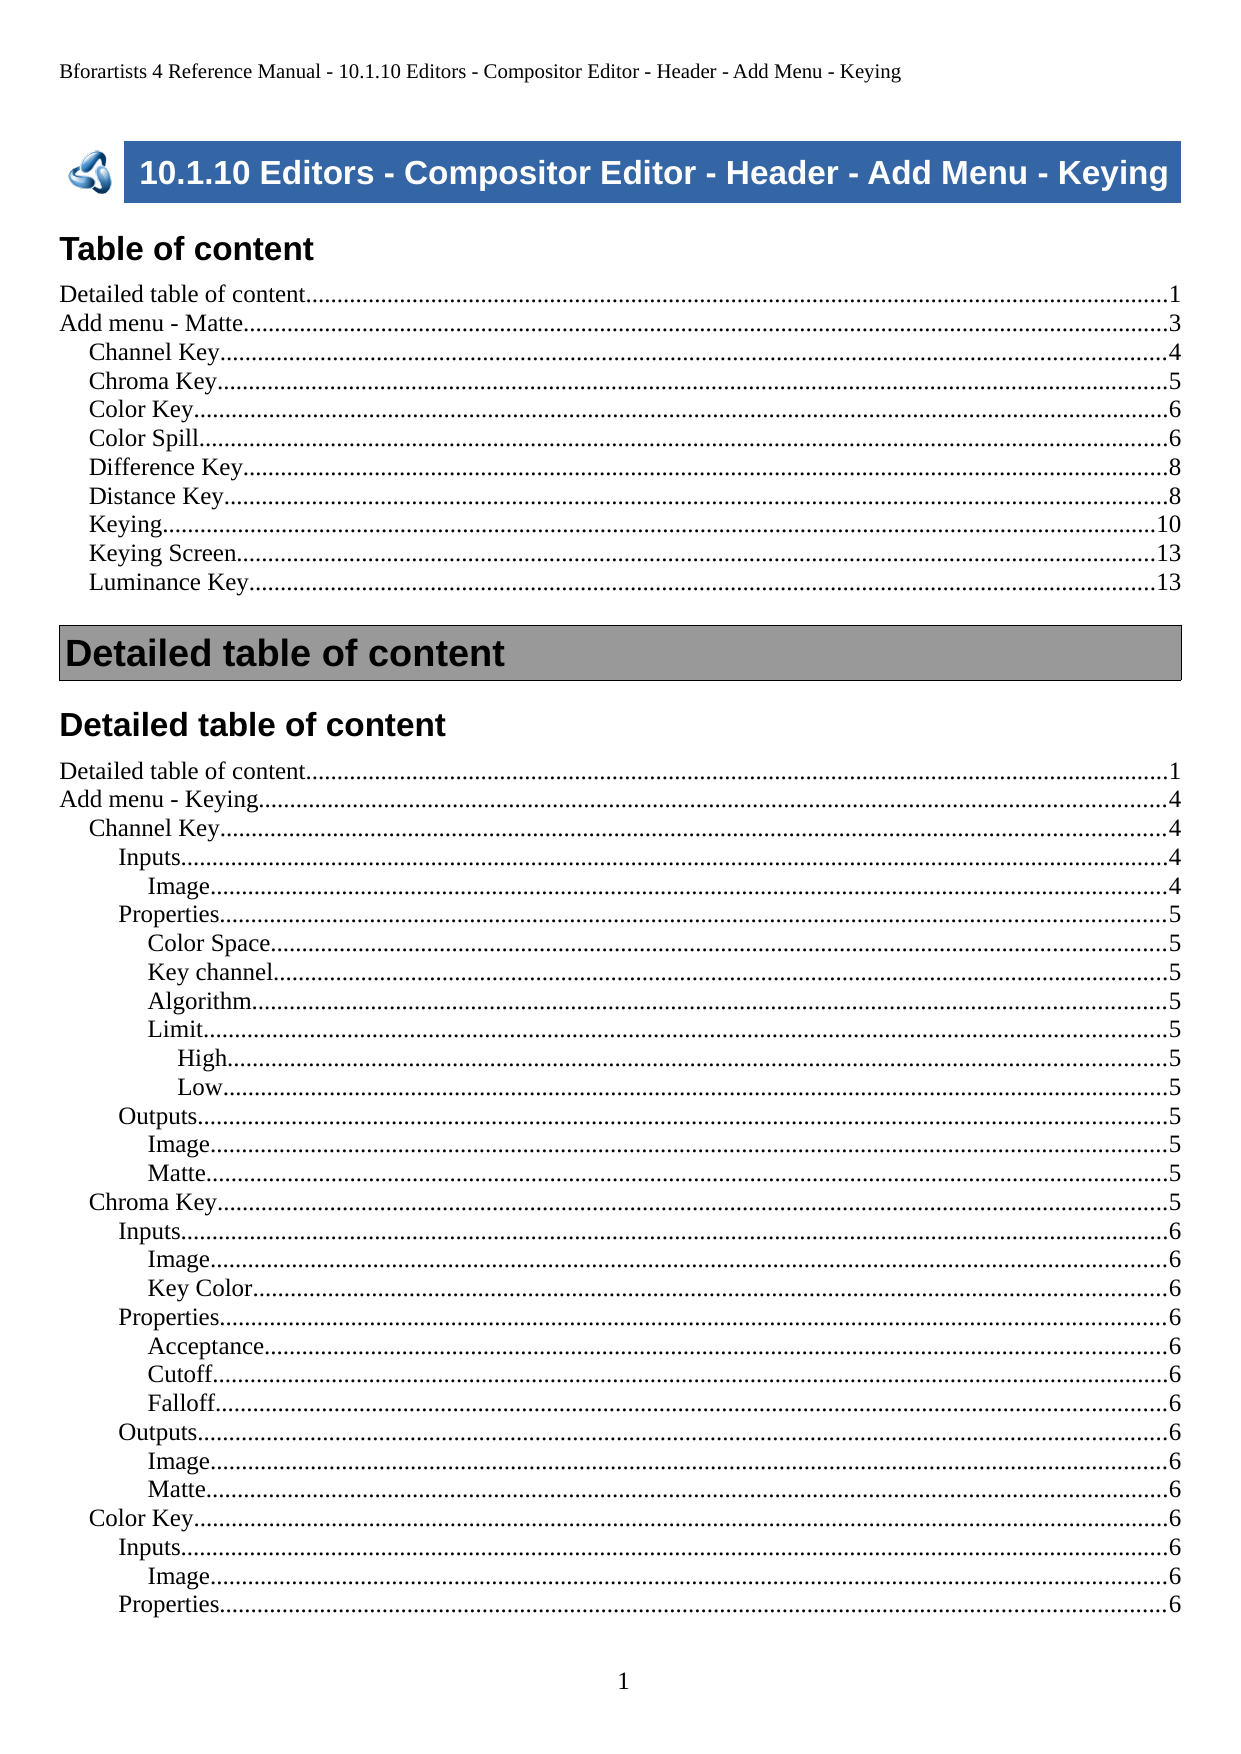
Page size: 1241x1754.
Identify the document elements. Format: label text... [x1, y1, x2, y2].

text Add menu - Matte 3 [59, 308, 1181, 337]
subtitle Detailed table of content [59, 705, 1181, 743]
subtitle Table of content [59, 228, 1181, 267]
text Image 6 [147, 1446, 1181, 1474]
text Color Key 6 [88, 1503, 1181, 1532]
text Properties 6 [118, 1302, 1181, 1331]
text Channel Key 4 [88, 813, 1181, 842]
text Falloff 6 [147, 1388, 1181, 1417]
table_header 10.1.10 Editors - Compositor Editor - Header - Add Menu - Keying [124, 141, 1181, 203]
text Cutoff 6 [147, 1359, 1181, 1388]
text Low 5 [177, 1072, 1181, 1101]
text Properties 6 [118, 1589, 1181, 1618]
text Outputs 6 [118, 1417, 1181, 1446]
table_header Detailed table of content [60, 626, 1181, 680]
text High 5 [177, 1043, 1181, 1072]
text Detailed table of content 1 [59, 279, 1181, 308]
text Chroma Key 5 [88, 1187, 1181, 1216]
text Algorithm 5 [147, 986, 1181, 1014]
text Difference Key 8 [88, 452, 1181, 481]
text Limit 5 [147, 1014, 1181, 1043]
text Inputs 4 [118, 842, 1181, 871]
text Channel Key 4 [88, 337, 1181, 366]
text Properties 5 [118, 899, 1181, 928]
text Keying Screen 13 [88, 538, 1181, 567]
text Chroma Key 5 [88, 366, 1181, 394]
table_header [59, 141, 124, 203]
text Luminance Key 13 [88, 567, 1181, 596]
text Color Key 6 [88, 394, 1181, 423]
text Detailed table of content 1 [59, 756, 1181, 784]
text Distance Key 8 [88, 481, 1181, 509]
text Inputs 6 [118, 1532, 1181, 1561]
text Keying 10 [88, 509, 1181, 538]
text Color Space 5 [147, 928, 1181, 957]
text Image 4 [147, 871, 1181, 899]
text Image 5 [147, 1129, 1181, 1158]
text Key Color 6 [147, 1273, 1181, 1302]
text Key channel 5 [147, 957, 1181, 986]
text Add menu - Keying 4 [59, 784, 1181, 813]
text Acceptance 6 [147, 1331, 1181, 1359]
text Inputs 6 [118, 1216, 1181, 1244]
picture [65, 147, 114, 197]
text Outputs 5 [118, 1101, 1181, 1129]
text Color Spill 6 [88, 423, 1181, 452]
text Image 6 [147, 1561, 1181, 1589]
text Image 6 [147, 1244, 1181, 1273]
text Matte 6 [147, 1474, 1181, 1503]
text Matte 5 [147, 1158, 1181, 1187]
